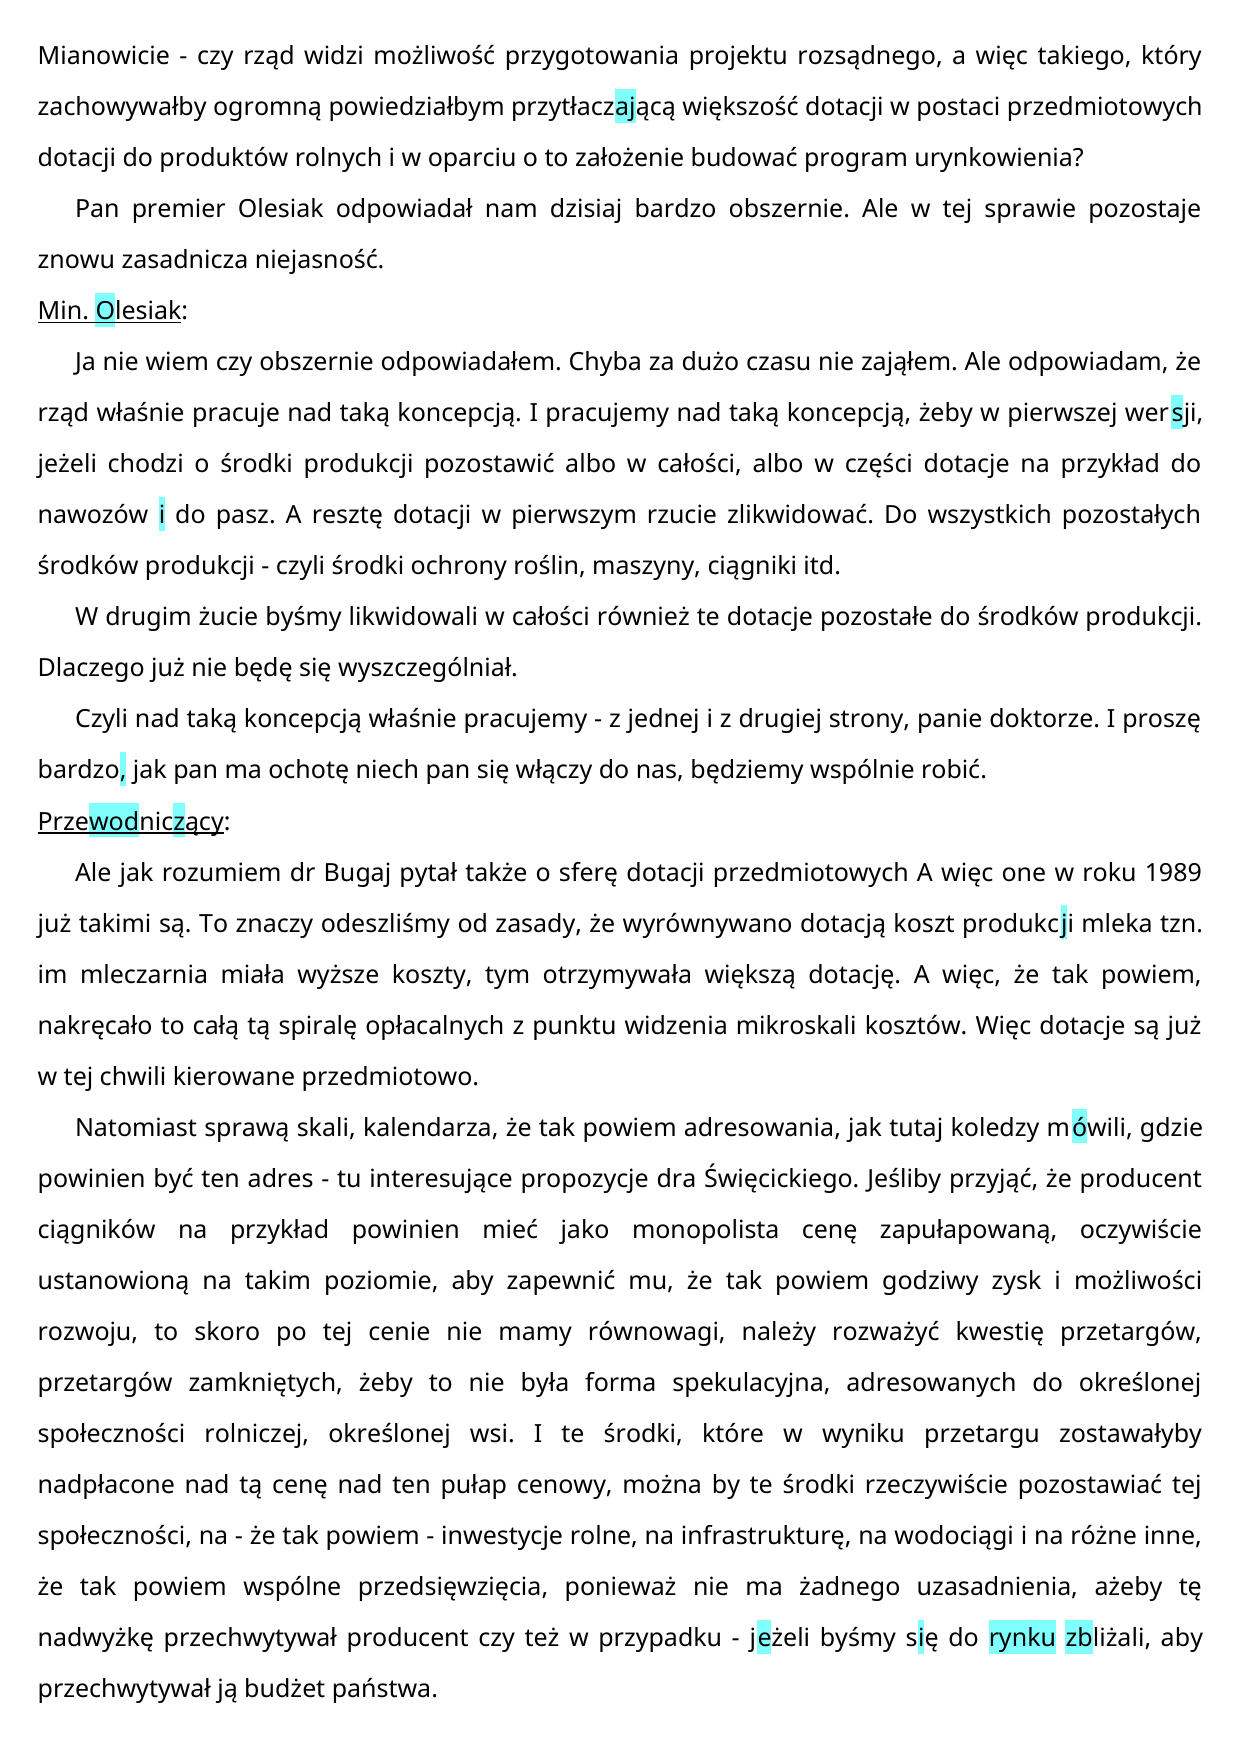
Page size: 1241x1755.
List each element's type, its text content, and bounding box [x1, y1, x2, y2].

text W drugim żucie byśmy likwidowali w całości również te dotacje pozostałe do środków produkcji. Dlaczego już nie będę się wyszczególniał. [37, 599, 1203, 684]
text Min. Olesiak: [37, 293, 1203, 327]
text Przewodniczący: [37, 803, 1203, 837]
text Czyli nad taką koncepcją właśnie pracujemy - z jednej i z drugiej strony, panie doktorze. I proszę bardzo, jak pan ma ochotę niech pan się włączy do nas, będziemy wspólnie robić. [37, 701, 1203, 786]
text Pan premier Olesiak odpowiadał nam dzisiaj bardzo obszernie. Ale w tej sprawie pozostaje znowu zasadnicza niejasność. [37, 191, 1203, 276]
text Natomiast sprawą skali, kalendarza, że tak powiem adresowania, jak tutaj koledzy mówili, gdzie powinien być ten adres - tu interesujące propozycje dra Święcickiego. Jeśliby przyjąć, że producent ciągników na przykład powinien mieć jako monopolista cenę zapułapowaną, oczywiście ustanowioną na takim poziomie, aby zapewnić mu, że tak powiem godziwy zysk i możliwości rozwoju, to skoro po tej cenie nie mamy równowagi, należy rozważyć kwestię przetargów, przetargów zamkniętych, żeby to nie była forma spekulacyjna, adresowanych do określonej społeczności rolniczej, określonej wsi. I te środki, które w wyniku przetargu zostawałyby nadpłacone nad tą cenę nad ten pułap cenowy, można by te środki rzeczywiście pozostawiać tej społeczności, na - że tak powiem - inwestycje rolne, na infrastrukturę, na wodociągi i na różne inne, że tak powiem wspólne przedsięwzięcia, ponieważ nie ma żadnego uzasadnienia, ażeby tę nadwyżkę przechwytywał producent czy też w przypadku - jeżeli byśmy się do rynku zbliżali, aby przechwytywał ją budżet państwa. [37, 1109, 1203, 1705]
text Ale jak rozumiem dr Bugaj pytał także o sferę dotacji przedmiotowych A więc one w roku 1989 już takimi są. To znaczy odeszliśmy od zasady, że wyrównywano dotacją koszt produkcji mleka tzn. im mleczarnia miała wyższe koszty, tym otrzymywała większą dotację. A więc, że tak powiem, nakręcało to całą tą spiralę opłacalnych z punktu widzenia mikroskali kosztów. Więc dotacje są już w tej chwili kierowane przedmiotowo. [37, 854, 1203, 1092]
text Ja nie wiem czy obszernie odpowiadałem. Chyba za dużo czasu nie zająłem. Ale odpowiadam, że rząd właśnie pracuje nad taką koncepcją. I pracujemy nad taką koncepcją, żeby w pierwszej wersji, jeżeli chodzi o środki produkcji pozostawić albo w całości, albo w części dotacje na przykład do nawozów i do pasz. A resztę dotacji w pierwszym rzucie zlikwidować. Do wszystkich pozostałych środków produkcji - czyli środki ochrony roślin, maszyny, ciągniki itd. [37, 344, 1203, 582]
text Mianowicie - czy rząd widzi możliwość przygotowania projektu rozsądnego, a więc takiego, który zachowywałby ogromną powiedziałbym przytłaczającą większość dotacji w postaci przedmiotowych dotacji do produktów rolnych i w oparciu o to założenie budować program urynkowienia? [37, 37, 1203, 174]
